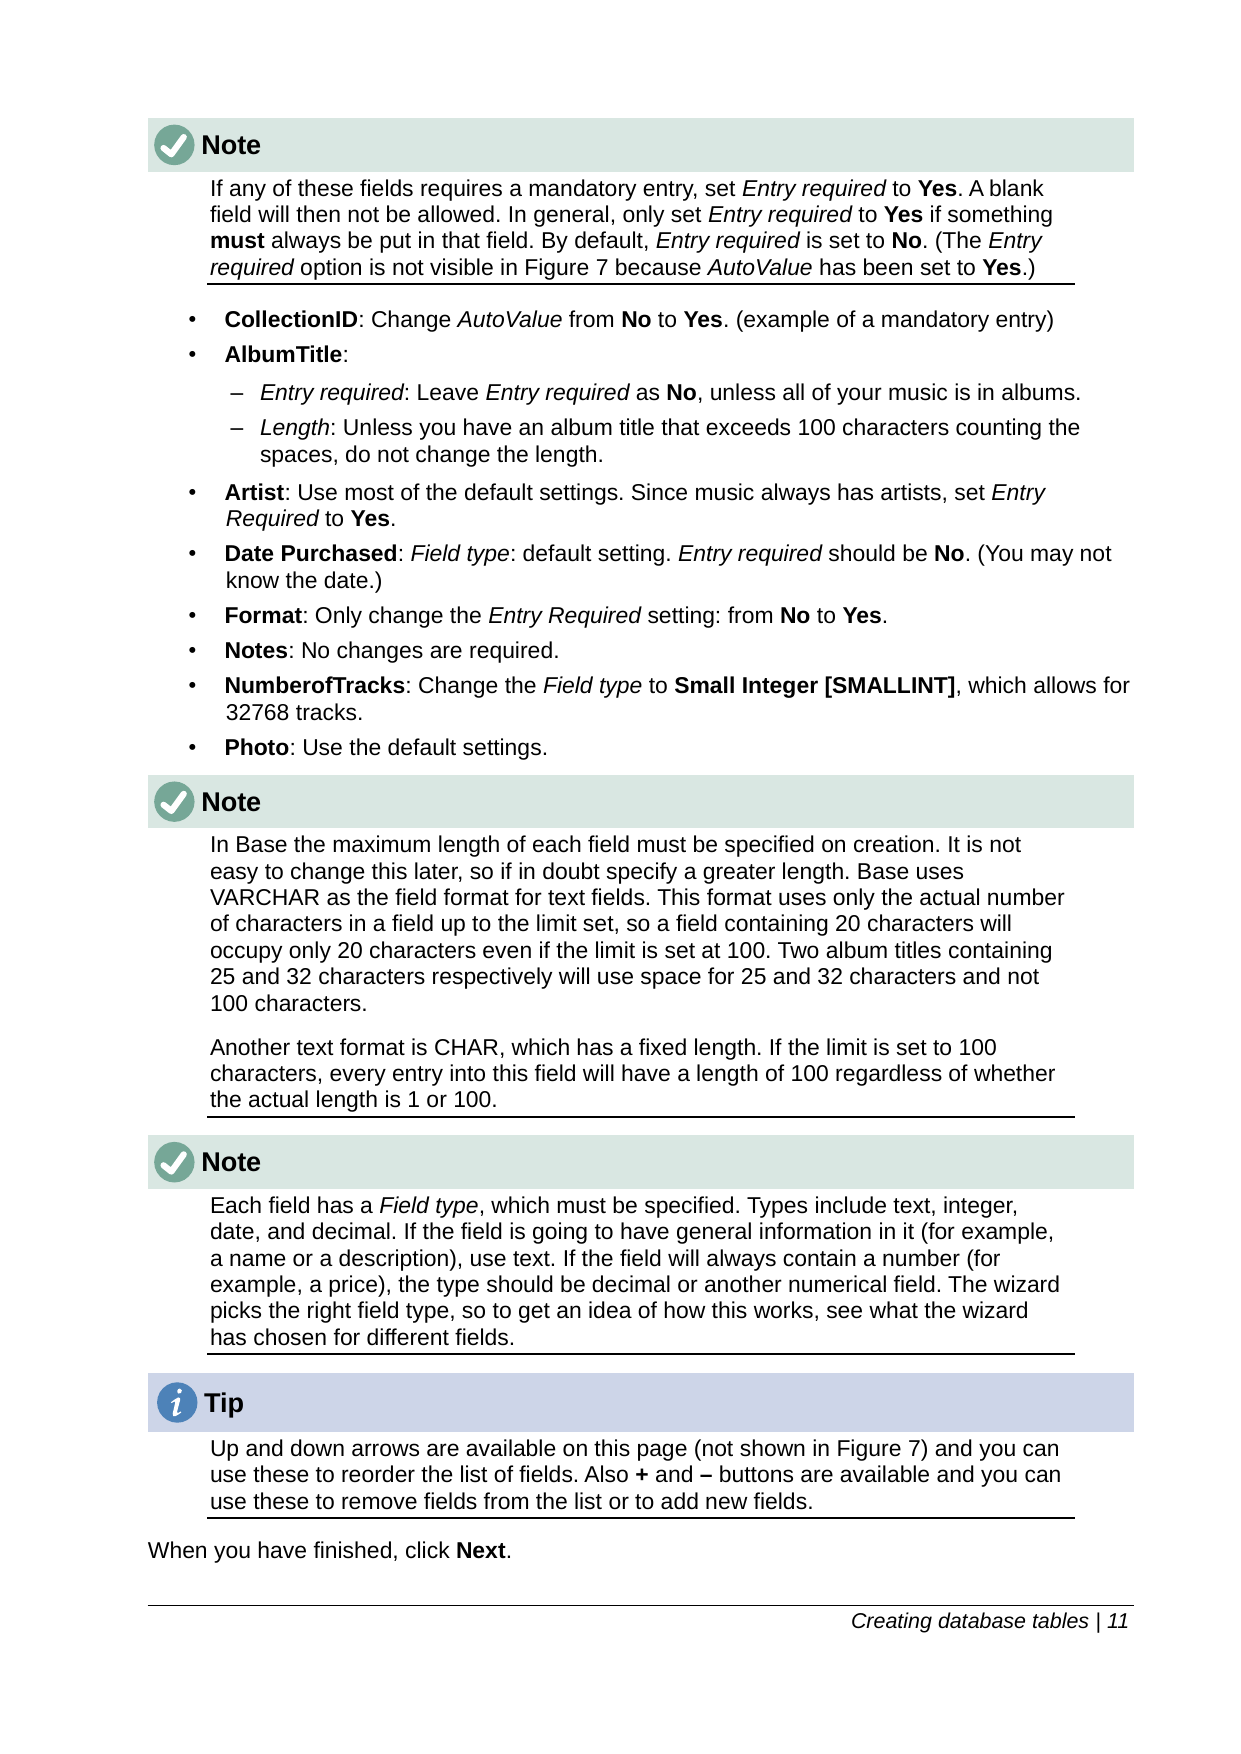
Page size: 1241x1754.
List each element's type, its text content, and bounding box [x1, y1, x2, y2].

list Artist: Use most of the default settings. Since music always has artists, set Entry Required to Yes. [185, 476, 1134, 531]
list Entry required: Leave Entry required as No, unless all of your music is in albums. [230, 379, 1134, 405]
text Each field has a Field type, which must be specified. Types include text, integer, date, and decimal. If the field is going to have general information in it (for example, a name or a description), use text. If the field will always contain a number (for example, a price), the type should be decimal or another numerical field. The wizard picks the right field type, so to get an idea of how this works, see what the wizard has chosen for different fields. [207, 1189, 1075, 1353]
subtitle Note [148, 118, 1134, 172]
list CollectionID: Change AutoValue from No to Yes. (example of a mandatory entry) [185, 303, 1134, 332]
text Up and down arrows are available on this page (not shown in Figure 7) and you can use these to reorder the list of fields. Also + and – buttons are available and you can use these to remove fields from the list or to add new fields. [207, 1432, 1075, 1517]
list NumberofTracks: Change the Field type to Small Integer [SMALLINT], which allows for 32768 tracks. [185, 669, 1134, 725]
text If any of these fields requires a mandatory entry, set Entry required to Yes. A blank field will then not be allowed. In general, only set Entry required to Yes if something must always be put in that field. By default, Entry required is set to No. (The Entry required option is not visible in Figure 7 because AutoValue has been set to Yes.) [207, 172, 1075, 283]
text In Base the maximum length of each field must be specified on creation. It is not easy to change this later, so if in doubt specify a greater length. Base uses VARCHAR as the field format for text fields. This format uses only the actual number of characters in a field up to the limit set, so a field containing 20 characters will occupy only 20 characters even if the limit is set at 100. Two album titles containing 25 and 32 characters respectively will use space for 25 and 32 characters and not 100 characters. [207, 828, 1075, 1016]
list Length: Unless you have an album title that exceeds 100 characters counting the spaces, do not change the length. [230, 414, 1134, 467]
text When you have finished, click Next. [148, 1537, 1134, 1563]
subtitle Note [148, 1135, 1134, 1189]
subtitle Note [148, 775, 1134, 828]
list Notes: No changes are required. [185, 634, 1134, 663]
list Photo: Use the default settings. [185, 731, 1134, 763]
subtitle Tip [148, 1373, 1134, 1432]
list Format: Only change the Entry Required setting: from No to Yes. [185, 599, 1134, 628]
list AlbumTitle: [185, 338, 1134, 370]
list Date Purchased: Field type: default setting. Entry required should be No. (You may not know the date.) [185, 537, 1134, 593]
text Another text format is CHAR, which has a fixed length. If the limit is set to 100 characters, every entry into this field will have a length of 100 regardless of whether the actual length is 1 or 100. [207, 1031, 1075, 1116]
